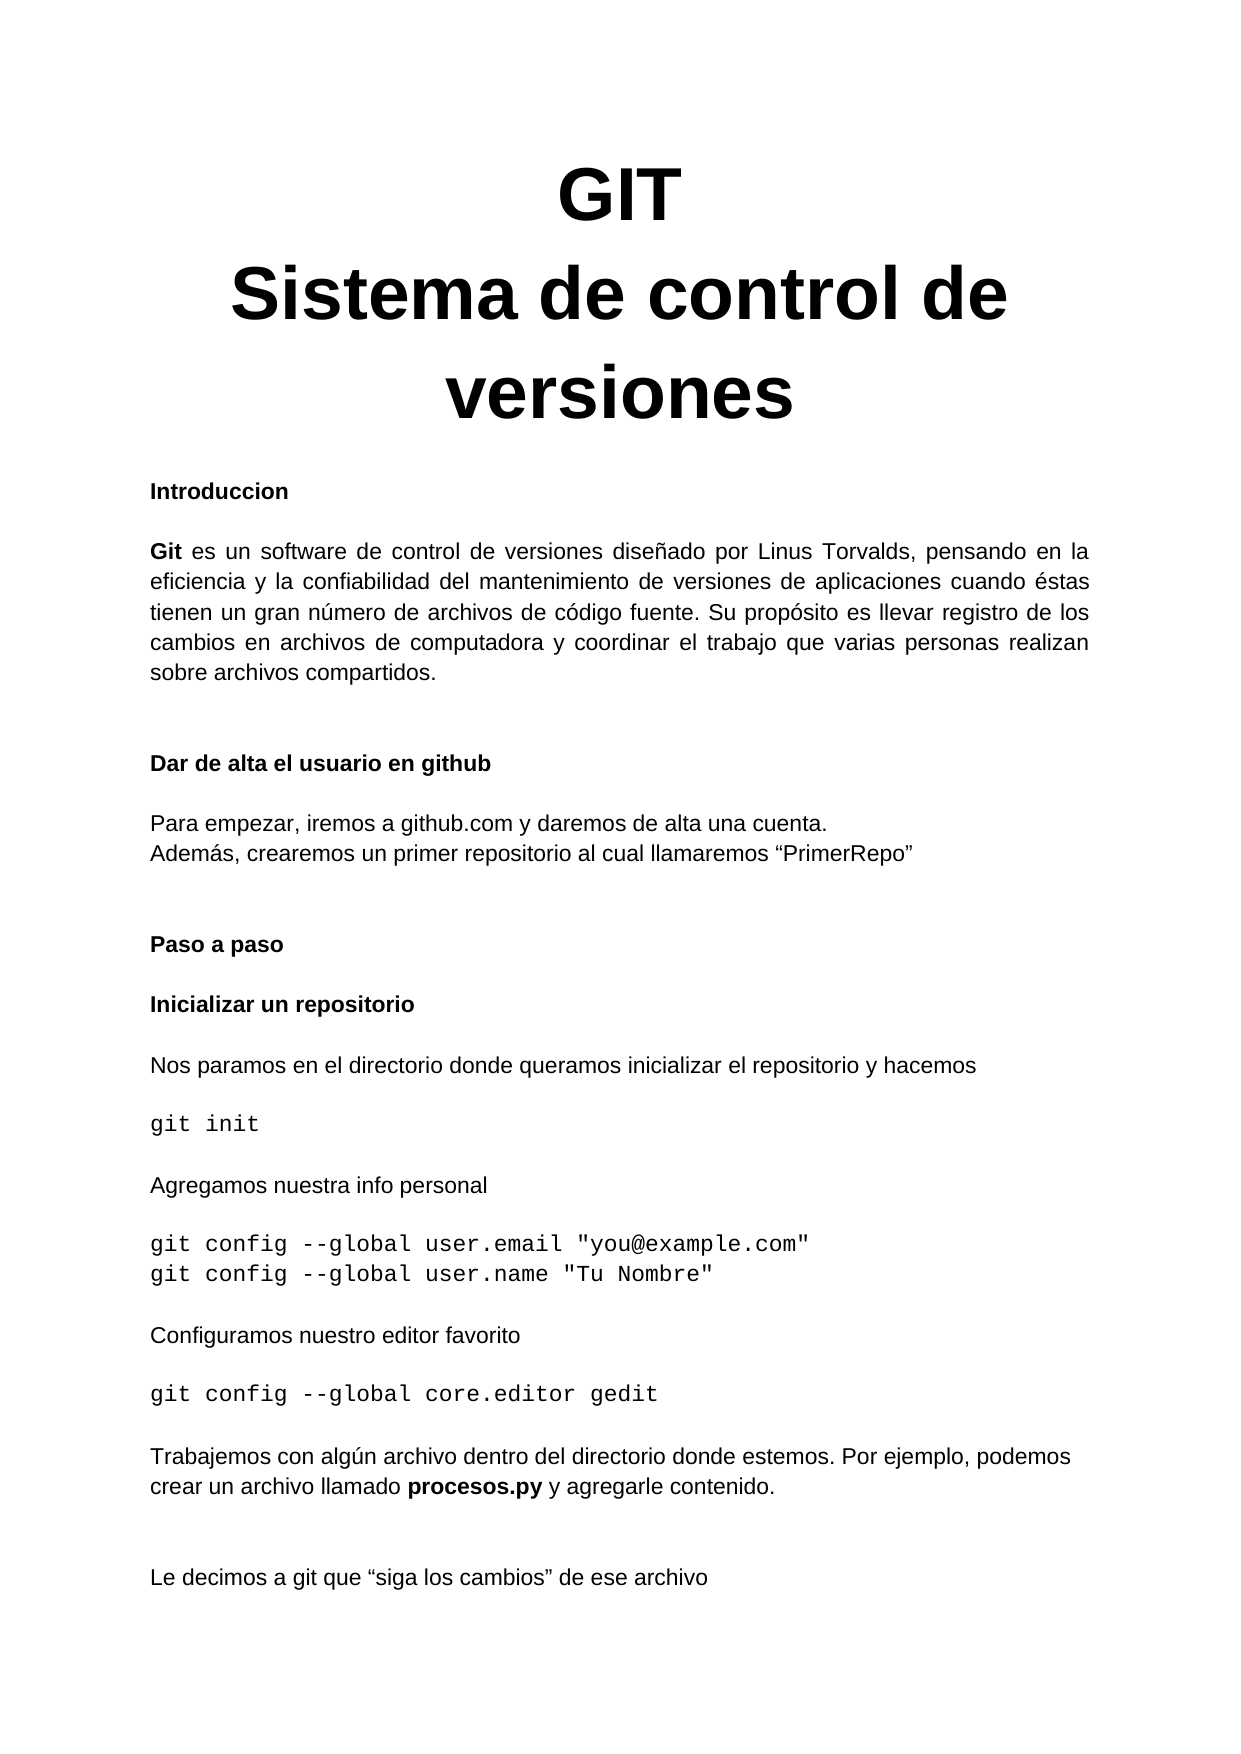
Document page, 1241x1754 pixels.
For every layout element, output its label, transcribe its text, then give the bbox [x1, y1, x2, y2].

text Le decimos a git que “siga los cambios” de ese archivo [150, 1563, 1090, 1590]
text Nos paramos en el directorio donde queramos inicializar el repositorio y hacemos [150, 1052, 1090, 1078]
text git init [150, 1112, 1090, 1138]
text Además, crearemos un primer repositorio al cual llamaremos “PrimerRepo” [150, 840, 1090, 867]
text Introduccion [150, 478, 1090, 504]
text git config --global core.editor gedit [150, 1383, 1090, 1409]
text Agregamos nuestra info personal [150, 1172, 1090, 1198]
text git config --global user.email "you@example.com" [150, 1232, 1090, 1258]
text Trabajemos con algún archivo dentro del directorio donde estemos. Por ejemplo, podemos crear un archivo llamado procesos.py y agregarle contenido. [150, 1443, 1090, 1499]
text git config --global user.name "Tu Nombre" [150, 1262, 1090, 1288]
text Sistema de control de versiones [150, 249, 1090, 434]
text Paso a paso [150, 931, 1090, 957]
text Git es un software de control de versiones diseñado por Linus Torvalds, pensando en la eficiencia y la confiabilidad del mantenimiento de versiones de aplicaciones cuando éstas tienen un gran número de archivos de código fuente. Su propósito es llevar registro de los cambios en archivos de computadora y coordinar el trabajo que varias personas realizan sobre archivos compartidos. [150, 538, 1090, 685]
text Dar de alta el usuario en github [150, 749, 1090, 776]
text Inicializar un repositorio [150, 991, 1090, 1018]
text GIT [150, 150, 1090, 236]
text Para empezar, iremos a github.com y daremos de alta una cuenta. [150, 810, 1090, 836]
text Configuramos nuestro editor favorito [150, 1322, 1090, 1349]
